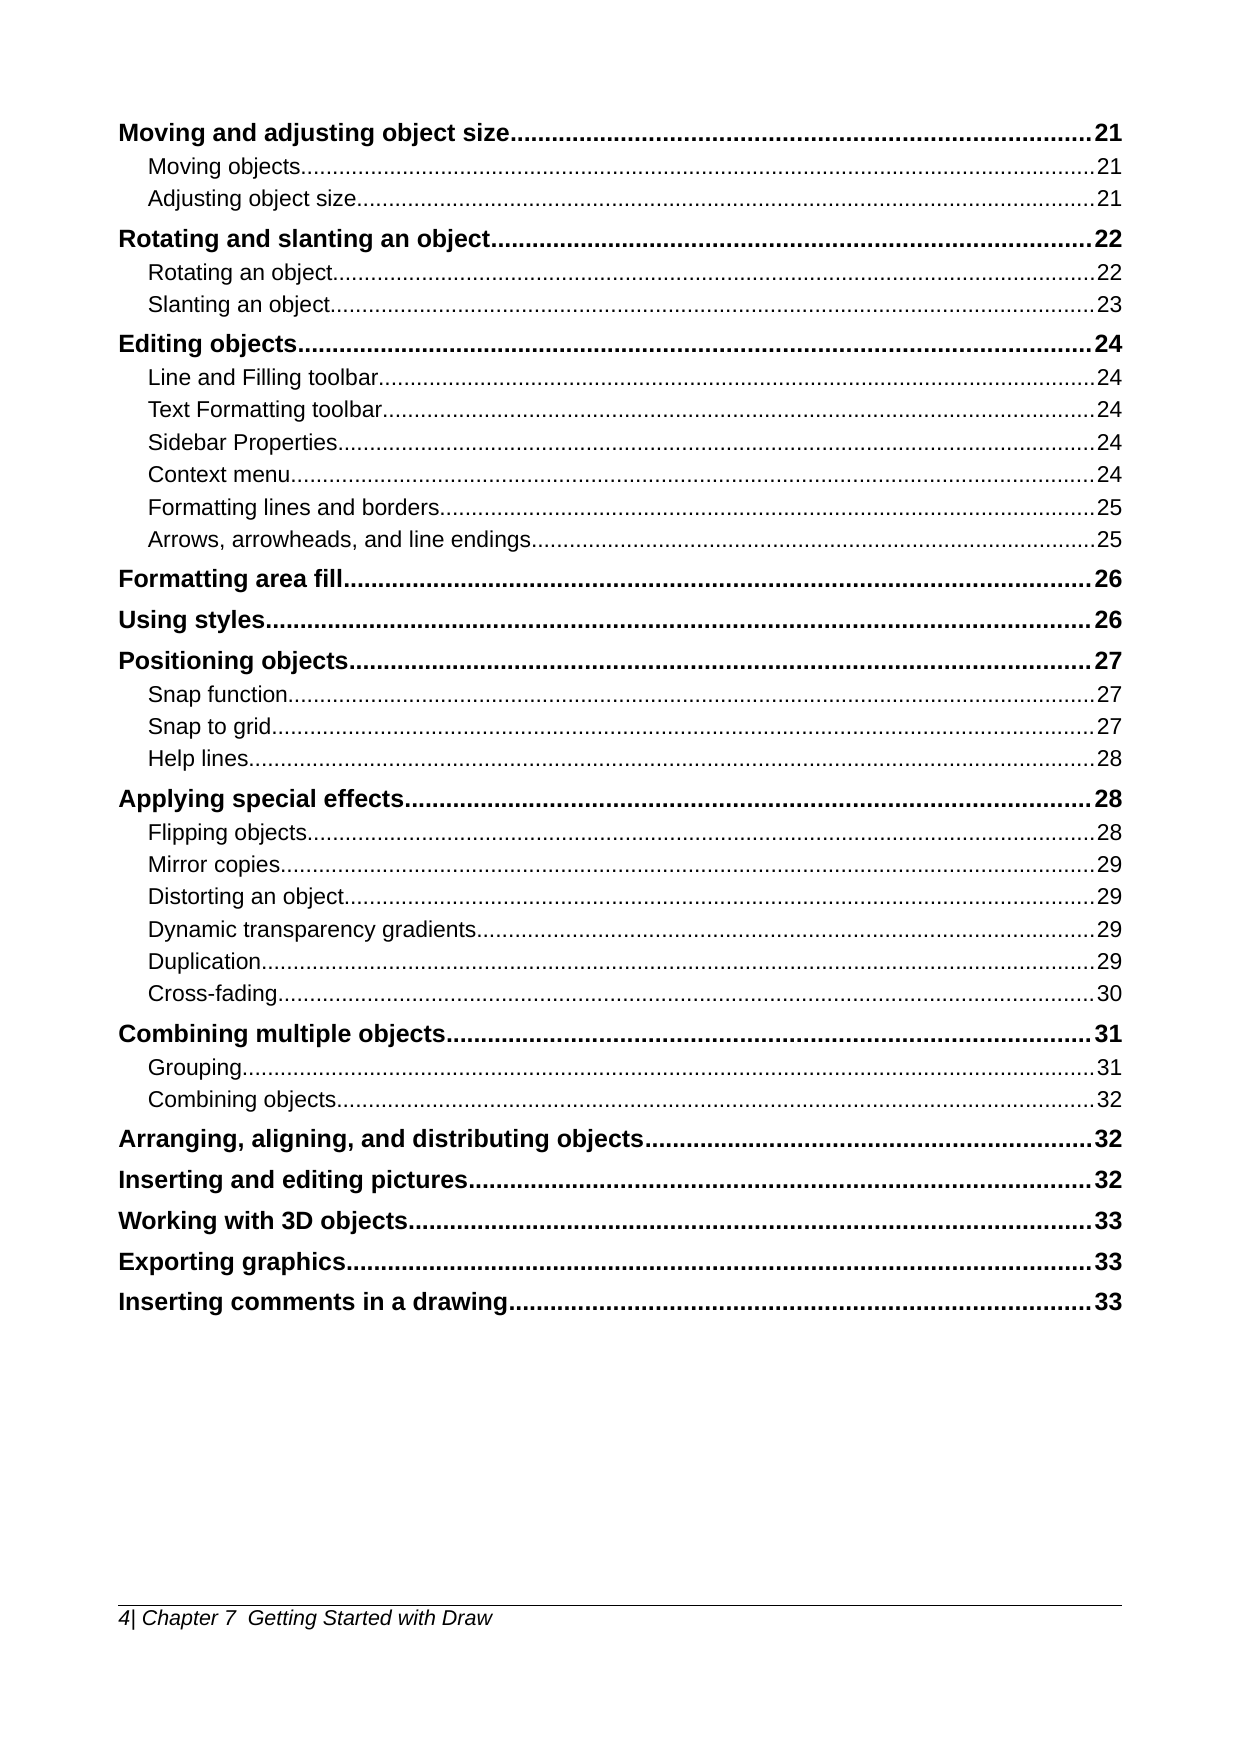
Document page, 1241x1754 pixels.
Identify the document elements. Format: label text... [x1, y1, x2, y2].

text Mirror copies 29 [148, 851, 1122, 877]
text Context menu 24 [148, 461, 1122, 487]
text Using styles 26 [118, 605, 1122, 634]
text Slanting an object 23 [148, 291, 1122, 317]
text Inserting comments in a drawing 33 [118, 1287, 1122, 1316]
text Applying special effects 28 [118, 784, 1122, 812]
text Duplication 29 [148, 948, 1122, 974]
text Positioning objects 27 [118, 646, 1122, 674]
text Line and Filling toolbar 24 [148, 364, 1122, 390]
text Editing objects 24 [118, 329, 1122, 358]
text Help lines 28 [148, 745, 1122, 772]
text Snap to grid 27 [148, 713, 1122, 739]
text Arrows, arrowheads, and line endings 25 [148, 526, 1122, 552]
text Arranging, aligning, and distributing objects 32 [118, 1124, 1122, 1153]
text Combining objects 32 [148, 1086, 1122, 1112]
text Combining multiple objects 31 [118, 1019, 1122, 1047]
text Snap function 27 [148, 681, 1122, 707]
text Rotating an object 22 [148, 258, 1122, 285]
text Formatting lines and borders 25 [148, 493, 1122, 520]
text Exporting graphics 33 [118, 1246, 1122, 1275]
text Sidebar Properties 24 [148, 429, 1122, 455]
text Rotating and slanting an object 22 [118, 224, 1122, 252]
text Moving objects 21 [148, 153, 1122, 179]
text Dynamic transparency gradients 29 [148, 916, 1122, 942]
text Moving and adjusting object size 21 [118, 118, 1122, 147]
text Working with 3D objects 33 [118, 1206, 1122, 1234]
text Flipping objects 28 [148, 818, 1122, 845]
text Inserting and editing pictures 32 [118, 1165, 1122, 1194]
text Text Formatting toolbar 24 [148, 396, 1122, 423]
text Cross-fading 30 [148, 980, 1122, 1007]
text Grouping 31 [148, 1053, 1122, 1080]
text Formatting area fill 26 [118, 564, 1122, 593]
text Adjusting object size 21 [148, 185, 1122, 212]
text Distorting an object 29 [148, 883, 1122, 909]
